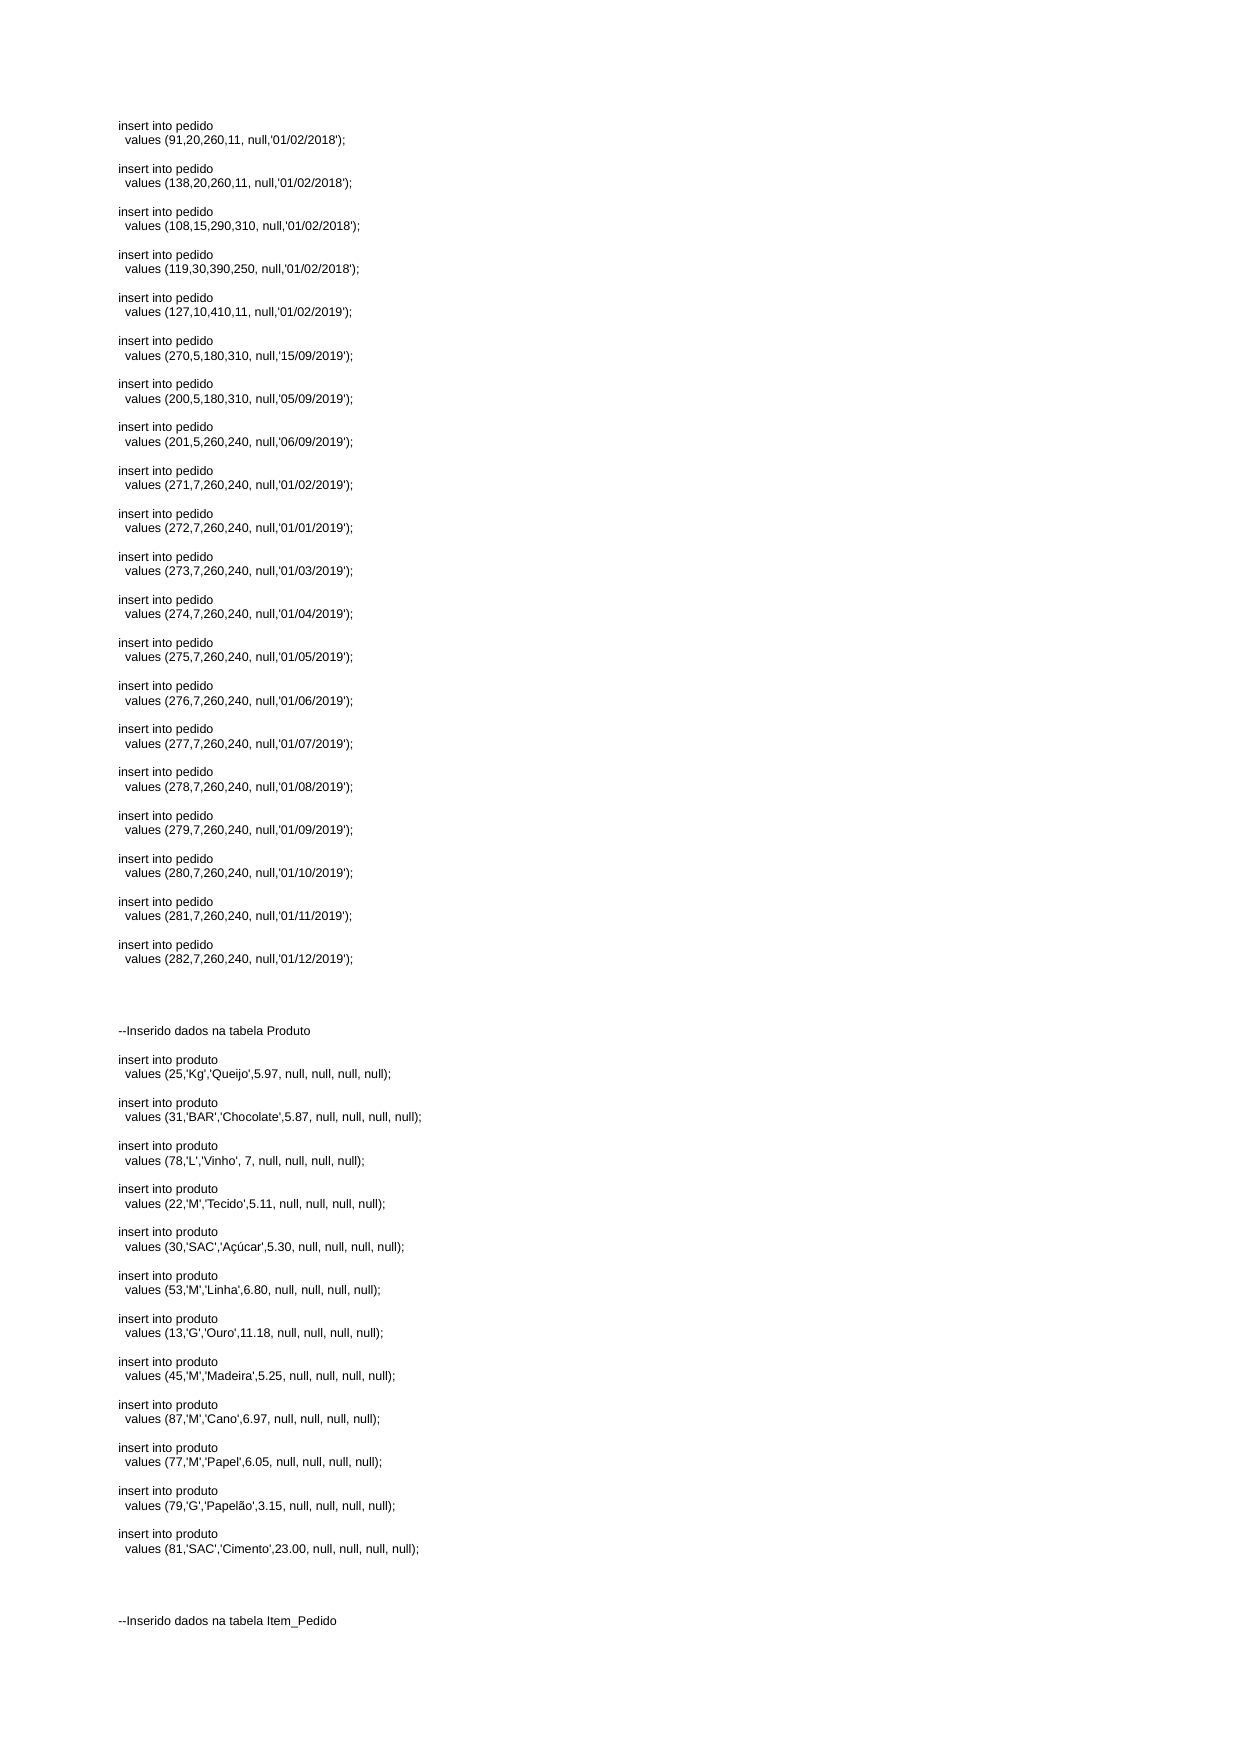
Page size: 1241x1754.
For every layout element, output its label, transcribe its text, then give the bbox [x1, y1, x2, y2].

text insert into pedido [118, 851, 1122, 866]
text insert into produto [118, 1484, 1122, 1498]
text values (45,'M','Madeira',5.25, null, null, null, null); [118, 1369, 1122, 1383]
text values (277,7,260,240, null,'01/07/2019'); [118, 736, 1122, 751]
text insert into produto [118, 1527, 1122, 1541]
text insert into produto [118, 1441, 1122, 1455]
text insert into produto [118, 1096, 1122, 1110]
text values (276,7,260,240, null,'01/06/2019'); [118, 693, 1122, 707]
text values (25,'Kg','Queijo',5.97, null, null, null, null); [118, 1067, 1122, 1081]
text values (77,'M','Papel',6.05, null, null, null, null); [118, 1455, 1122, 1469]
text insert into pedido [118, 937, 1122, 952]
text values (138,20,260,11, null,'01/02/2018'); [118, 176, 1122, 190]
text insert into pedido [118, 894, 1122, 909]
text values (30,'SAC','Açúcar',5.30, null, null, null, null); [118, 1239, 1122, 1254]
text insert into pedido [118, 420, 1122, 434]
text --Inserido dados na tabela Produto [118, 1024, 1122, 1038]
text insert into pedido [118, 118, 1122, 132]
text values (87,'M','Cano',6.97, null, null, null, null); [118, 1412, 1122, 1426]
text insert into produto [118, 1311, 1122, 1326]
text values (278,7,260,240, null,'01/08/2019'); [118, 779, 1122, 794]
text insert into produto [118, 1052, 1122, 1067]
text values (119,30,390,250, null,'01/02/2018'); [118, 262, 1122, 276]
text insert into pedido [118, 161, 1122, 176]
text insert into pedido [118, 679, 1122, 693]
text insert into produto [118, 1268, 1122, 1282]
text values (108,15,290,310, null,'01/02/2018'); [118, 219, 1122, 233]
text insert into pedido [118, 463, 1122, 477]
text values (200,5,180,310, null,'05/09/2019'); [118, 391, 1122, 406]
text values (273,7,260,240, null,'01/03/2019'); [118, 564, 1122, 578]
text insert into pedido [118, 334, 1122, 348]
text insert into pedido [118, 506, 1122, 521]
text values (201,5,260,240, null,'06/09/2019'); [118, 434, 1122, 449]
text insert into pedido [118, 291, 1122, 305]
text values (31,'BAR','Chocolate',5.87, null, null, null, null); [118, 1110, 1122, 1124]
text values (271,7,260,240, null,'01/02/2019'); [118, 477, 1122, 492]
text values (270,5,180,310, null,'15/09/2019'); [118, 348, 1122, 362]
text insert into pedido [118, 592, 1122, 607]
text values (53,'M','Linha',6.80, null, null, null, null); [118, 1282, 1122, 1297]
text values (282,7,260,240, null,'01/12/2019'); [118, 952, 1122, 966]
text values (13,'G','Ouro',11.18, null, null, null, null); [118, 1326, 1122, 1340]
text insert into pedido [118, 722, 1122, 736]
text values (79,'G','Papelão',3.15, null, null, null, null); [118, 1498, 1122, 1512]
text insert into pedido [118, 247, 1122, 262]
text insert into produto [118, 1182, 1122, 1196]
text insert into pedido [118, 549, 1122, 564]
text insert into pedido [118, 377, 1122, 391]
text values (81,'SAC','Cimento',23.00, null, null, null, null); [118, 1541, 1122, 1556]
text --Inserido dados na tabela Item_Pedido [118, 1613, 1122, 1627]
text values (272,7,260,240, null,'01/01/2019'); [118, 521, 1122, 535]
text values (281,7,260,240, null,'01/11/2019'); [118, 909, 1122, 923]
text insert into produto [118, 1139, 1122, 1153]
text values (127,10,410,11, null,'01/02/2019'); [118, 305, 1122, 319]
text values (78,'L','Vinho', 7, null, null, null, null); [118, 1153, 1122, 1167]
text insert into produto [118, 1354, 1122, 1369]
text insert into produto [118, 1225, 1122, 1239]
text values (280,7,260,240, null,'01/10/2019'); [118, 866, 1122, 880]
text values (274,7,260,240, null,'01/04/2019'); [118, 607, 1122, 621]
text values (275,7,260,240, null,'01/05/2019'); [118, 650, 1122, 664]
text insert into pedido [118, 636, 1122, 650]
text insert into pedido [118, 808, 1122, 822]
text insert into pedido [118, 765, 1122, 779]
text values (91,20,260,11, null,'01/02/2018'); [118, 132, 1122, 147]
text insert into pedido [118, 204, 1122, 219]
text values (22,'M','Tecido',5.11, null, null, null, null); [118, 1196, 1122, 1211]
text insert into produto [118, 1397, 1122, 1412]
text values (279,7,260,240, null,'01/09/2019'); [118, 822, 1122, 837]
